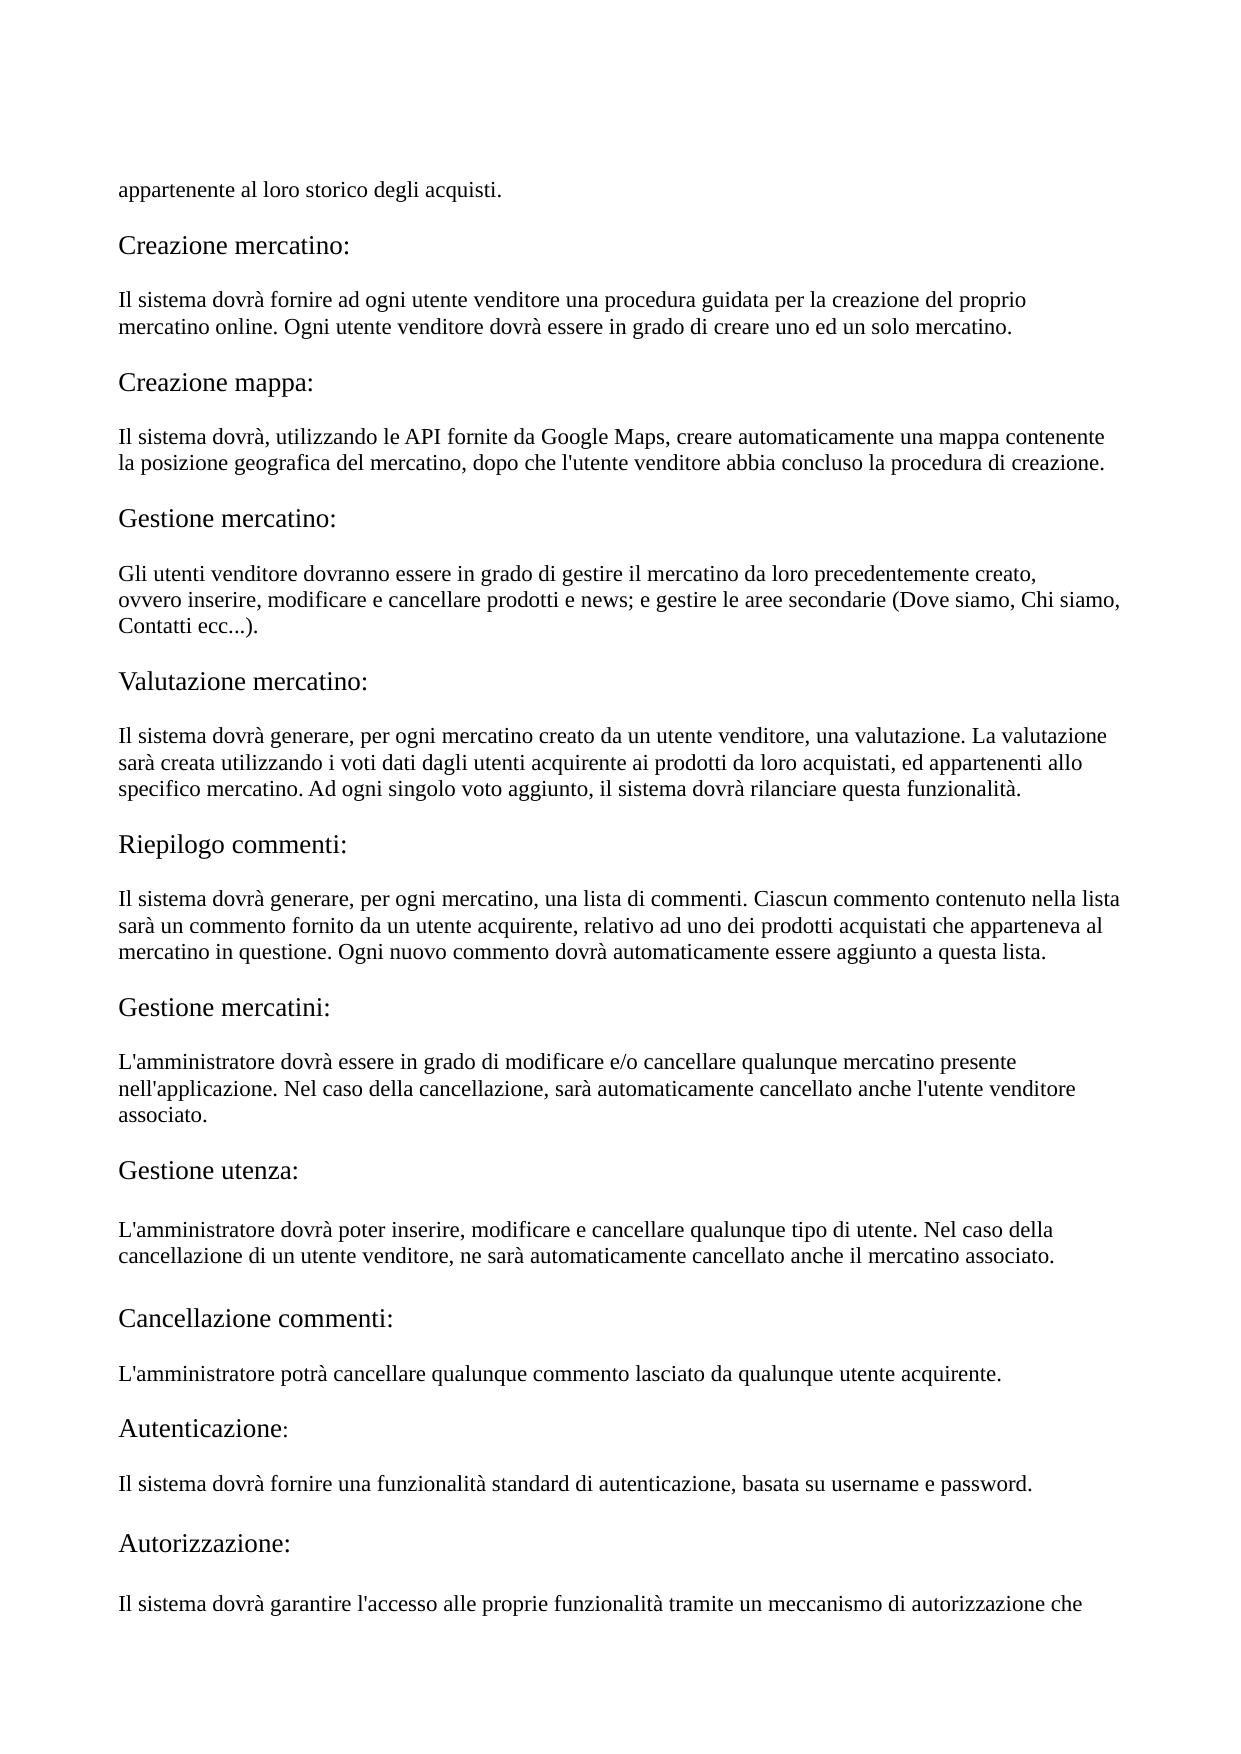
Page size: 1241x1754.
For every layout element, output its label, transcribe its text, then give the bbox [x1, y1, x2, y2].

text Autorizzazione: [118, 1528, 1122, 1559]
text appartenente al loro storico degli acquisti. [118, 176, 1122, 203]
text Autenticazione: [118, 1413, 1122, 1444]
text Il sistema dovrà, utilizzando le API fornite da Google Maps, creare automaticamente una mappa contenente la posizione geografica del mercatino, dopo che l'utente venditore abbia concluso la procedura di creazione. [118, 423, 1122, 476]
text Il sistema dovrà fornire una funzionalità standard di autenticazione, basata su username e password. [118, 1470, 1122, 1496]
text Gestione mercatino: [118, 502, 1122, 533]
text Valutazione mercatino: [118, 665, 1122, 696]
text Il sistema dovrà garantire l'accesso alle proprie funzionalità tramite un meccanismo di autorizzazione che [118, 1590, 1122, 1616]
text L'amministratore potrà cancellare qualunque commento lasciato da qualunque utente acquirente. [118, 1360, 1122, 1386]
text Gli utenti venditore dovranno essere in grado di gestire il mercatino da loro precedentemente creato, ovvero inserire, modificare e cancellare prodotti e news; e gestire le aree secondarie (Dove siamo, Chi siamo, Contatti ecc...). [118, 560, 1122, 639]
text Creazione mappa: [118, 366, 1122, 397]
text Il sistema dovrà generare, per ogni mercatino, una lista di commenti. Ciascun commento contenuto nella lista sarà un commento fornito da un utente acquirente, relativo ad uno dei prodotti acquistati che apparteneva al mercatino in questione. Ogni nuovo commento dovrà automaticamente essere aggiunto a questa lista. [118, 886, 1122, 964]
text Il sistema dovrà generare, per ogni mercatino creato da un utente venditore, una valutazione. La valutazione sarà creata utilizzando i voti dati dagli utenti acquirente ai prodotti da loro acquistati, ed appartenenti allo specifico mercatino. Ad ogni singolo voto aggiunto, il sistema dovrà rilanciare questa funzionalità. [118, 723, 1122, 802]
text Cancellazione commenti: [118, 1302, 1122, 1333]
text Gestione utenza: [118, 1154, 1122, 1185]
text L'amministratore dovrà essere in grado di modificare e/o cancellare qualunque mercatino presente nell'applicazione. Nel caso della cancellazione, sarà automaticamente cancellato anche l'utente venditore associato. [118, 1048, 1122, 1127]
text Il sistema dovrà fornire ad ogni utente venditore una procedura guidata per la creazione del proprio mercatino online. Ogni utente venditore dovrà essere in grado di creare uno ed un solo mercatino. [118, 287, 1122, 339]
text Gestione mercatini: [118, 991, 1122, 1022]
text L'amministratore dovrà poter inserire, modificare e cancellare qualunque tipo di utente. Nel caso della cancellazione di un utente venditore, ne sarà automaticamente cancellato anche il mercatino associato. [118, 1216, 1122, 1269]
text Creazione mercatino: [118, 229, 1122, 260]
text Riepilogo commenti: [118, 828, 1122, 859]
